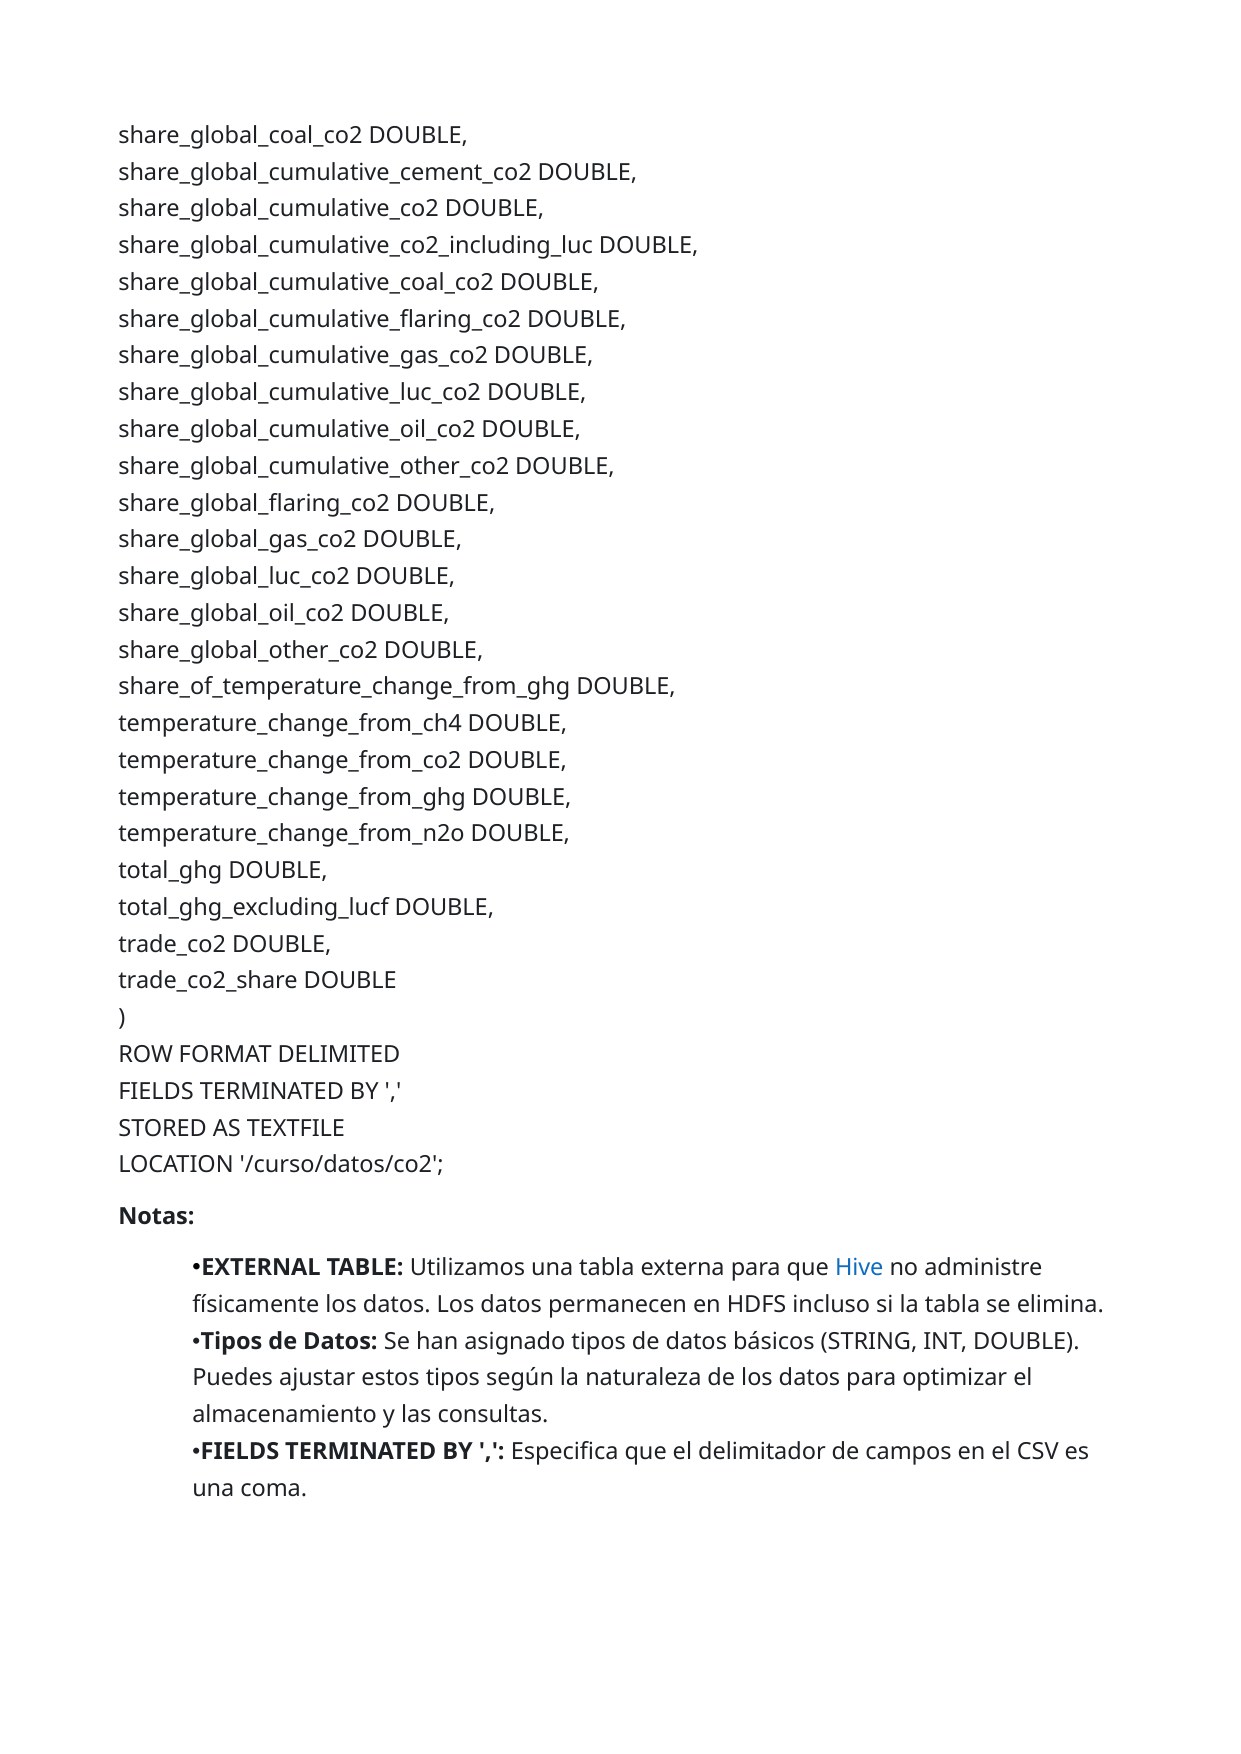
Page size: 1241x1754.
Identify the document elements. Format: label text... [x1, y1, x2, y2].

text share_global_coal_co2 DOUBLE, share_global_cumulative_cement_co2 DOUBLE, share_global_cumulative_co2 DOUBLE, share_global_cumulative_co2_including_luc DOUBLE, share_global_cumulative_coal_co2 DOUBLE, share_global_cumulative_flaring_co2 DOUBLE, share_global_cumulative_gas_co2 DOUBLE, share_global_cumulative_luc_co2 DOUBLE, share_global_cumulative_oil_co2 DOUBLE, share_global_cumulative_other_co2 DOUBLE, share_global_flaring_co2 DOUBLE, share_global_gas_co2 DOUBLE, share_global_luc_co2 DOUBLE, share_global_oil_co2 DOUBLE, share_global_other_co2 DOUBLE, share_of_temperature_change_from_ghg DOUBLE, temperature_change_from_ch4 DOUBLE, temperature_change_from_co2 DOUBLE, temperature_change_from_ghg DOUBLE, temperature_change_from_n2o DOUBLE, total_ghg DOUBLE, total_ghg_excluding_lucf DOUBLE, trade_co2 DOUBLE, trade_co2_share DOUBLE ) ROW FORMAT DELIMITED FIELDS TERMINATED BY ',' STORED AS TEXTFILE LOCATION '/curso/datos/co2'; [118, 118, 1122, 1180]
list EXTERNAL TABLE: Utilizamos una tabla externa para que Hive no administre físicamente los datos. Los datos permanecen en HDFS incluso si la tabla se elimina. [118, 1250, 1122, 1319]
list Tipos de Datos: Se han asignado tipos de datos básicos (STRING, INT, DOUBLE). Puedes ajustar estos tipos según la naturaleza de los datos para optimizar el almacenamiento y las consultas. [118, 1324, 1122, 1429]
text Notas: [118, 1199, 1122, 1231]
list FIELDS TERMINATED BY ',': Especifica que el delimitador de campos en el CSV es una coma. [118, 1434, 1122, 1503]
